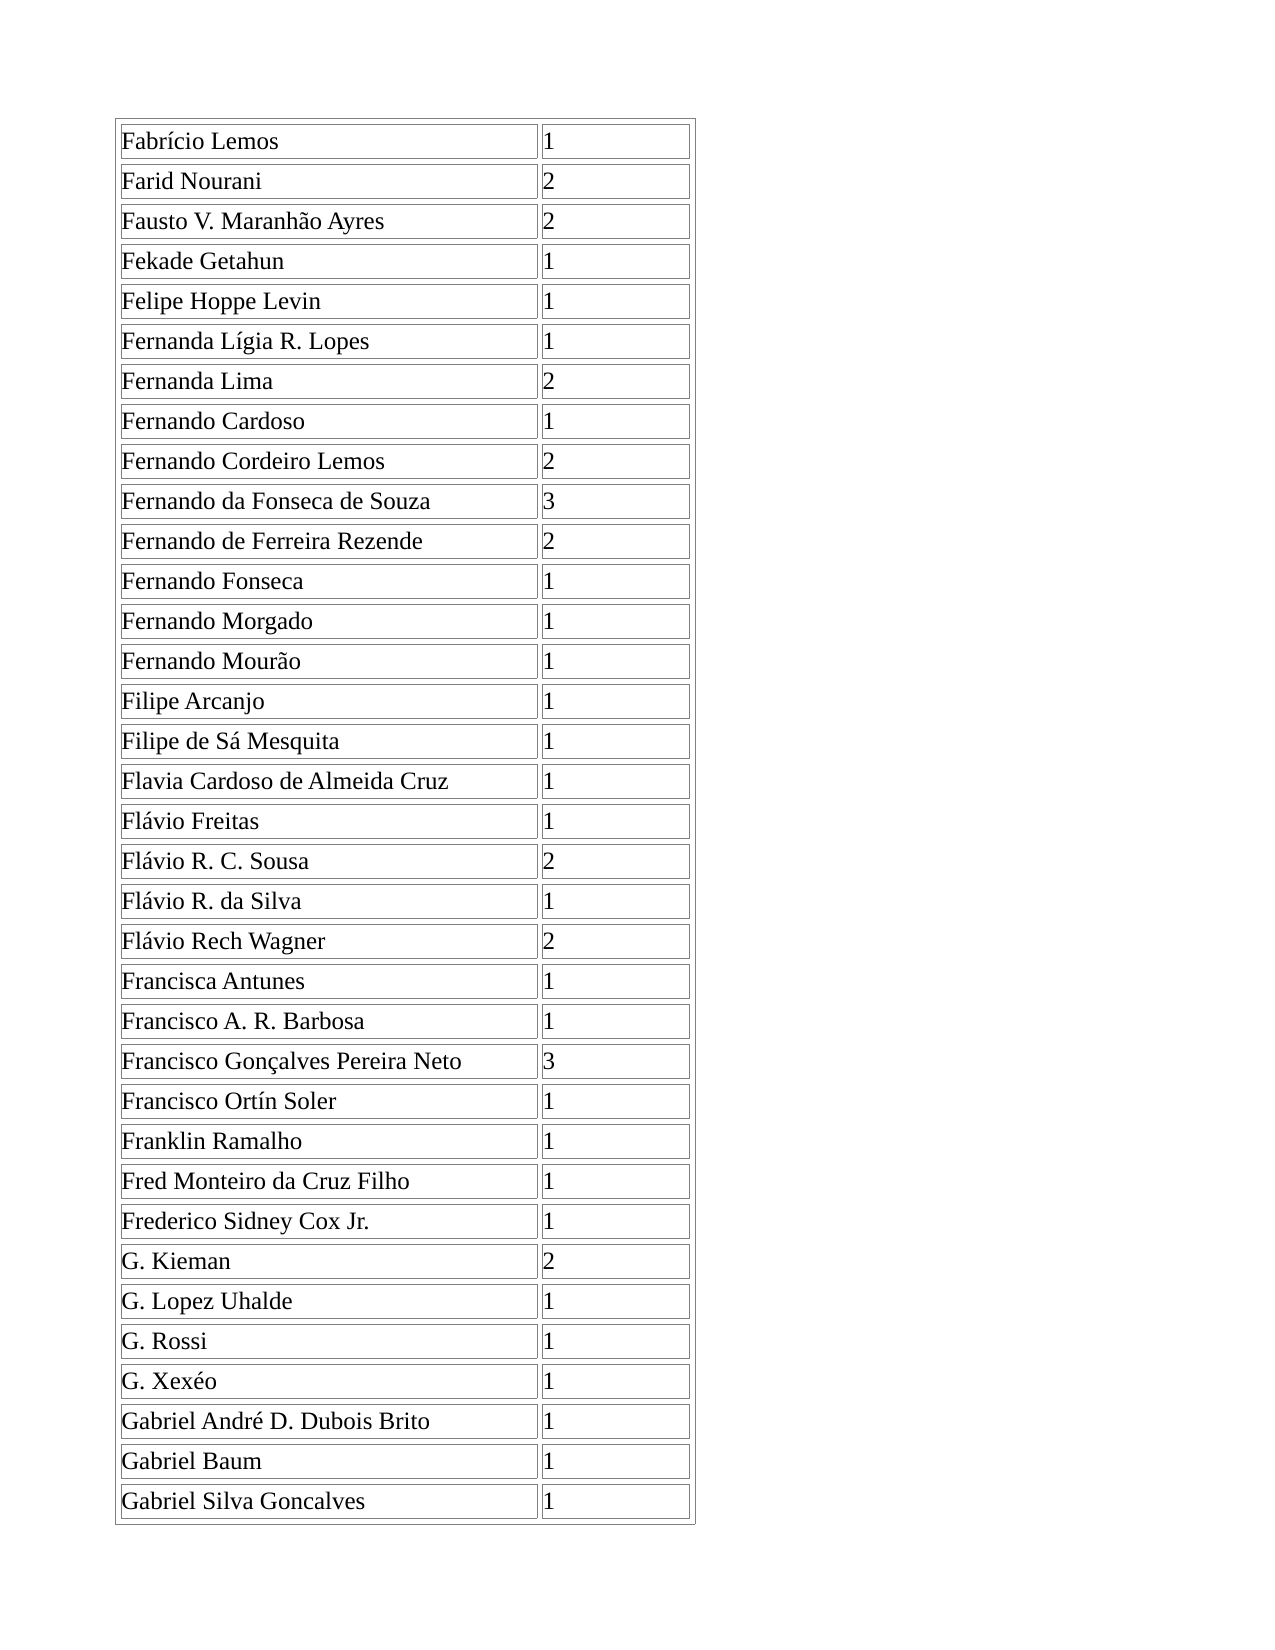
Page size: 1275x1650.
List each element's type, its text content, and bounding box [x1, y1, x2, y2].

table_cell 1 [539, 1198, 692, 1238]
table_cell Fausto V. Maranhão Ayres [118, 198, 539, 238]
table_cell Gabriel André D. Dubois Brito [118, 1398, 539, 1438]
table_cell 3 [539, 1038, 692, 1078]
table_cell G. Xexéo [118, 1358, 539, 1398]
table_cell 2 [539, 918, 692, 958]
table_cell Francisca Antunes [118, 958, 539, 998]
table_cell Fekade Getahun [118, 238, 539, 278]
table_cell Felipe Hoppe Levin [118, 278, 539, 318]
table_cell 1 [539, 1118, 692, 1158]
table_cell 2 [539, 198, 692, 238]
table_cell Fernando Morgado [118, 598, 539, 638]
table_cell 1 [539, 1358, 692, 1398]
table_cell Francisco Gonçalves Pereira Neto [118, 1038, 539, 1078]
table_cell 1 [539, 598, 692, 638]
table_cell Flávio Freitas [118, 798, 539, 838]
table_cell 1 [539, 798, 692, 838]
table_cell Flávio R. C. Sousa [118, 838, 539, 878]
table_cell 1 [539, 1478, 692, 1518]
table_cell 1 [539, 958, 692, 998]
table_cell 1 [539, 278, 692, 318]
table_cell 1 [539, 558, 692, 598]
table_cell Francisco A. R. Barbosa [118, 998, 539, 1038]
table_cell 1 [539, 1438, 692, 1478]
table_cell Fernando da Fonseca de Souza [118, 478, 539, 518]
table_cell 2 [539, 1238, 692, 1278]
table_cell G. Rossi [118, 1318, 539, 1358]
table_cell Francisco Ortín Soler [118, 1078, 539, 1118]
table_cell Fred Monteiro da Cruz Filho [118, 1158, 539, 1198]
table_cell 1 [539, 318, 692, 358]
table_cell 1 [539, 1318, 692, 1358]
table_cell Fernando Cordeiro Lemos [118, 438, 539, 478]
table_cell 1 [539, 1078, 692, 1118]
table_cell 1 [539, 238, 692, 278]
table_cell 2 [539, 158, 692, 198]
table_cell Farid Nourani [118, 158, 539, 198]
table_cell Fernando Cardoso [118, 398, 539, 438]
table_cell Fernanda Lígia R. Lopes [118, 318, 539, 358]
table_cell 1 [539, 758, 692, 798]
table_cell 2 [539, 518, 692, 558]
table_cell 1 [539, 998, 692, 1038]
table_cell Fernando Mourão [118, 638, 539, 678]
table_cell Fernando Fonseca [118, 558, 539, 598]
table_cell Fabrício Lemos [118, 119, 539, 158]
table_cell Franklin Ramalho [118, 1118, 539, 1158]
table_cell 2 [539, 838, 692, 878]
table_cell G. Lopez Uhalde [118, 1278, 539, 1318]
table_cell Gabriel Silva Goncalves [118, 1478, 539, 1518]
table_cell 2 [539, 358, 692, 398]
table_cell 1 [539, 678, 692, 718]
table_cell Flavia Cardoso de Almeida Cruz [118, 758, 539, 798]
table_cell 1 [539, 1278, 692, 1318]
table_cell 1 [539, 398, 692, 438]
table_cell Flávio Rech Wagner [118, 918, 539, 958]
table_cell 1 [539, 718, 692, 758]
table_cell Gabriel Baum [118, 1438, 539, 1478]
table_cell Fernanda Lima [118, 358, 539, 398]
table_cell Fernando de Ferreira Rezende [118, 518, 539, 558]
table_cell 1 [539, 638, 692, 678]
table_cell 2 [539, 438, 692, 478]
table_cell Frederico Sidney Cox Jr. [118, 1198, 539, 1238]
table_cell Filipe de Sá Mesquita [118, 718, 539, 758]
table_cell 1 [539, 1398, 692, 1438]
table_cell 1 [539, 119, 692, 158]
table_cell Flávio R. da Silva [118, 878, 539, 918]
table_cell G. Kieman [118, 1238, 539, 1278]
table_cell 1 [539, 878, 692, 918]
table_cell Filipe Arcanjo [118, 678, 539, 718]
table_cell 1 [539, 1158, 692, 1198]
table_cell 3 [539, 478, 692, 518]
